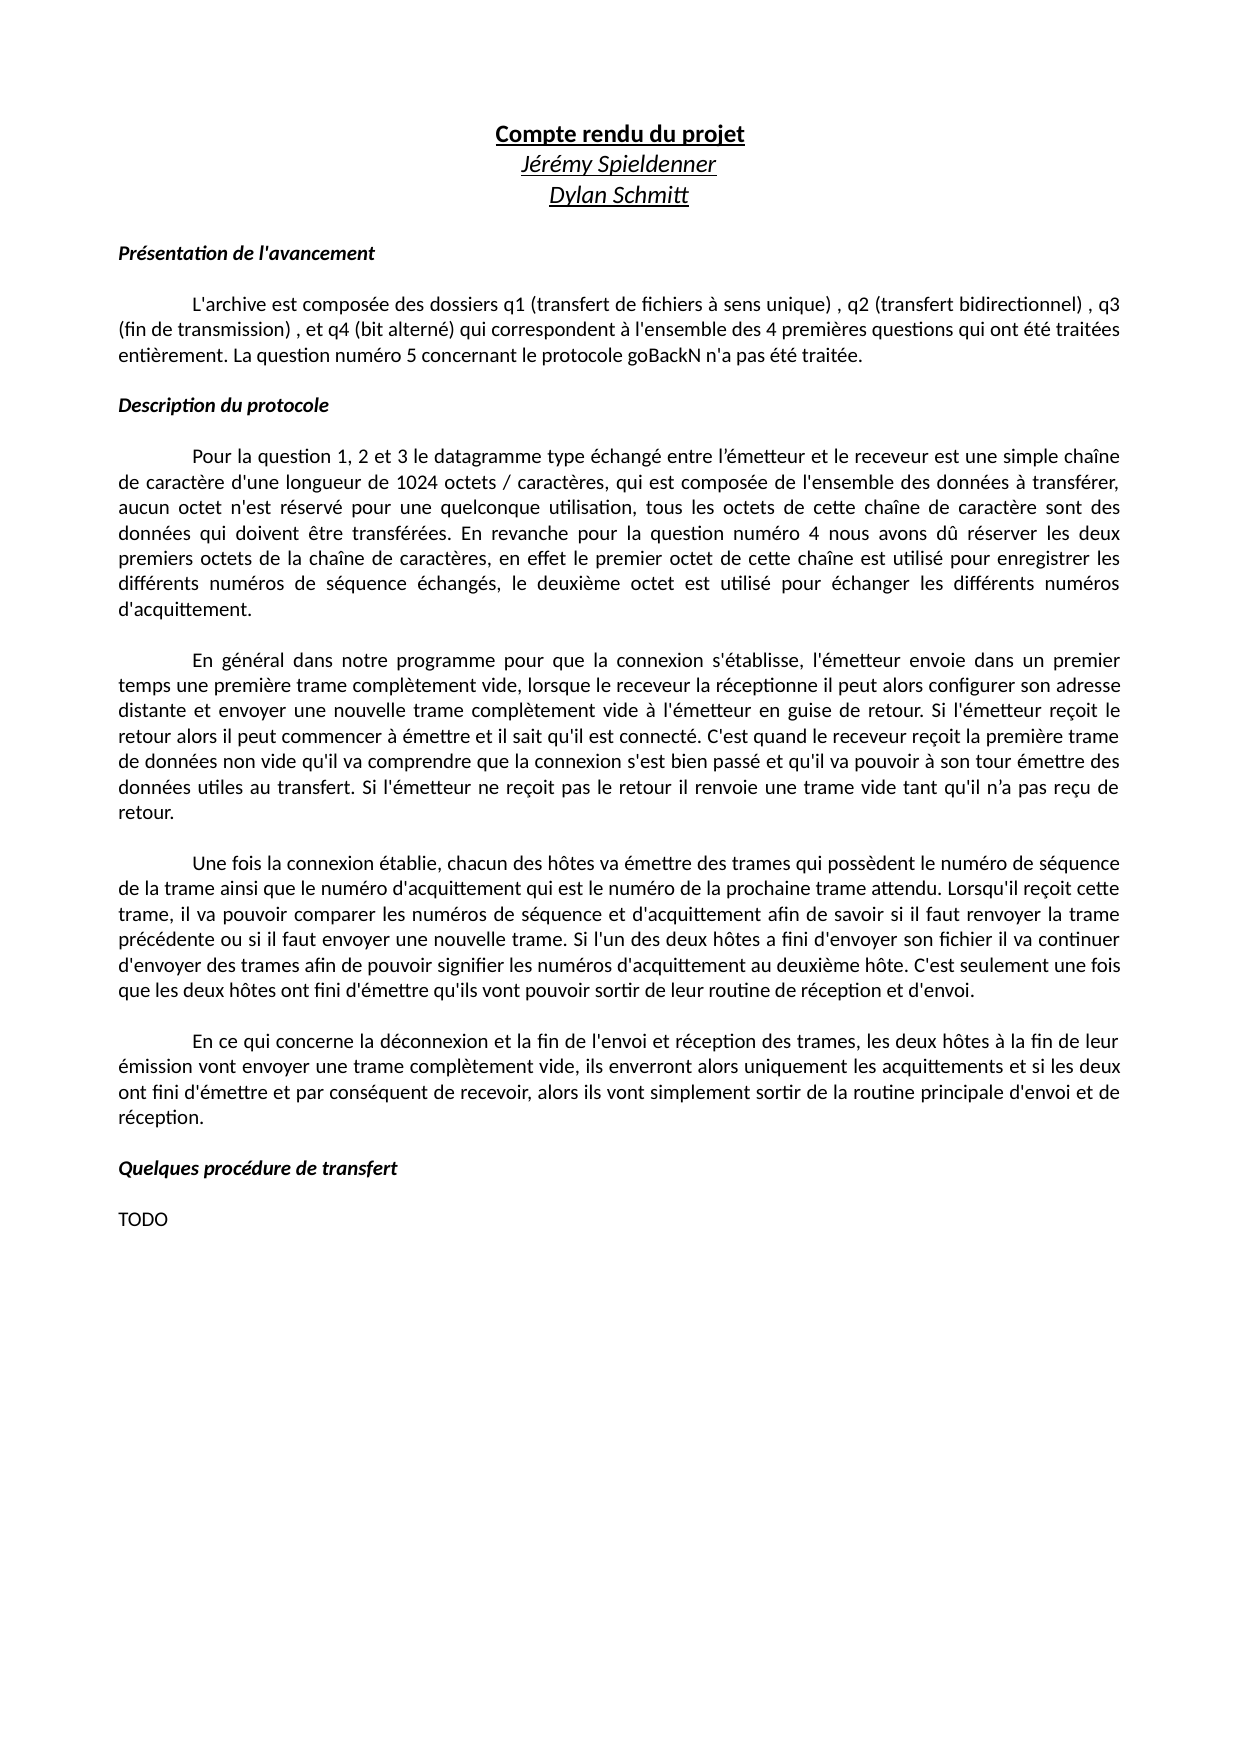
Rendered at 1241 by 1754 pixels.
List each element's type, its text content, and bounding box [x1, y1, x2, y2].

text En ce qui concerne la déconnexion et la fin de l'envoi et réception des trames, les deux hôtes à la fin de leur émission vont envoyer une trame complètement vide, ils enverront alors uniquement les acquittements et si les deux ont fini d'émettre et par conséquent de recevoir, alors ils vont simplement sortir de la routine principale d'envoi et de réception. [118, 1028, 1122, 1130]
text Description du protocole [118, 393, 1122, 418]
text Pour la question 1, 2 et 3 le datagramme type échangé entre l’émetteur et le receveur est une simple chaîne de caractère d'une longueur de 1024 octets / caractères, qui est composée de l'ensemble des données à transférer, aucun octet n'est réservé pour une quelconque utilisation, tous les octets de cette chaîne de caractère sont des données qui doivent être transférées. En revanche pour la question numéro 4 nous avons dû réserver les deux premiers octets de la chaîne de caractères, en effet le premier octet de cette chaîne est utilisé pour enregistrer les différents numéros de séquence échangés, le deuxième octet est utilisé pour échanger les différents numéros d'acquittement. [118, 443, 1122, 621]
text Dylan Schmitt [118, 179, 1122, 210]
text Quelques procédure de transfert [118, 1155, 1122, 1181]
text TODO [118, 1206, 1122, 1231]
text Compte rendu du projet [118, 118, 1122, 149]
text Présentation de l'avancement [118, 240, 1122, 266]
text Une fois la connexion établie, chacun des hôtes va émettre des trames qui possèdent le numéro de séquence de la trame ainsi que le numéro d'acquittement qui est le numéro de la prochaine trame attendu. Lorsqu'il reçoit cette trame, il va pouvoir comparer les numéros de séquence et d'acquittement afin de savoir si il faut renvoyer la trame précédente ou si il faut envoyer une nouvelle trame. Si l'un des deux hôtes a fini d'envoyer son fichier il va continuer d'envoyer des trames afin de pouvoir signifier les numéros d'acquittement au deuxième hôte. C'est seulement une fois que les deux hôtes ont fini d'émettre qu'ils vont pouvoir sortir de leur routine de réception et d'envoi. [118, 850, 1122, 1003]
text En général dans notre programme pour que la connexion s'établisse, l'émetteur envoie dans un premier temps une première trame complètement vide, lorsque le receveur la réceptionne il peut alors configurer son adresse distante et envoyer une nouvelle trame complètement vide à l'émetteur en guise de retour. Si l'émetteur reçoit le retour alors il peut commencer à émettre et il sait qu'il est connecté. C'est quand le receveur reçoit la première trame de données non vide qu'il va comprendre que la connexion s'est bien passé et qu'il va pouvoir à son tour émettre des données utiles au transfert. Si l'émetteur ne reçoit pas le retour il renvoie une trame vide tant qu'il n’a pas reçu de retour. [118, 647, 1122, 825]
text Jérémy Spieldenner [118, 149, 1122, 179]
text L'archive est composée des dossiers q1 (transfert de fichiers à sens unique) , q2 (transfert bidirectionnel) , q3 (fin de transmission) , et q4 (bit alterné) qui correspondent à l'ensemble des 4 premières questions qui ont été traitées entièrement. La question numéro 5 concernant le protocole goBackN n'a pas été traitée. [118, 291, 1122, 367]
